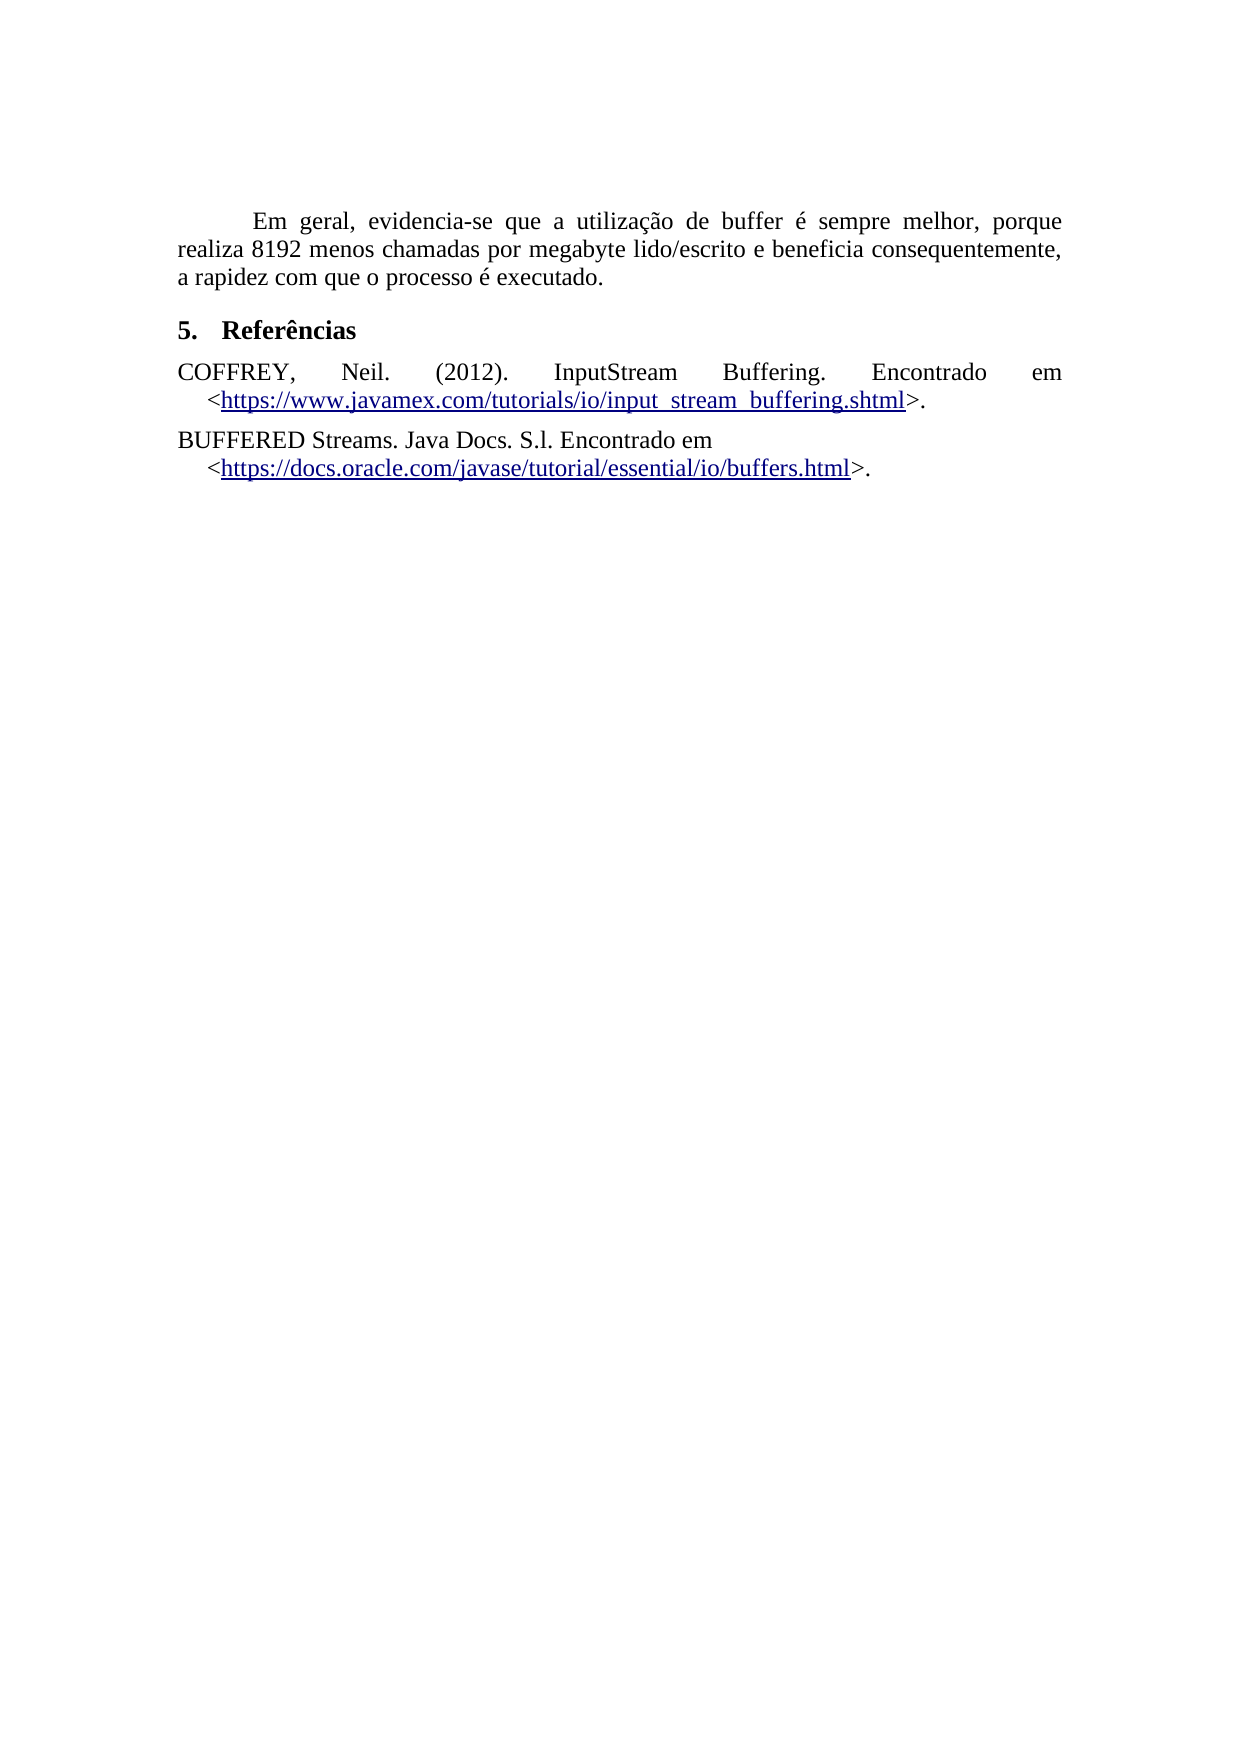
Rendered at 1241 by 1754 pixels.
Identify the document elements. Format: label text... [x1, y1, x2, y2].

text COFFREY, Neil. (2012). InputStream Buffering. Encontrado em <https://www.javamex.com/tutorials/io/input_stream_buffering.shtml>. [177, 358, 1063, 414]
title Referências [177, 316, 1063, 346]
text Em geral, evidencia-se que a utilização de buffer é sempre melhor, porque realiza 8192 menos chamadas por megabyte lido/escrito e beneficia consequentemente, a rapidez com que o processo é executado. [177, 207, 1063, 291]
text BUFFERED Streams. Java Docs. S.l. Encontrado em <https://docs.oracle.com/javase/tutorial/essential/io/buffers.html>. [177, 426, 1063, 482]
